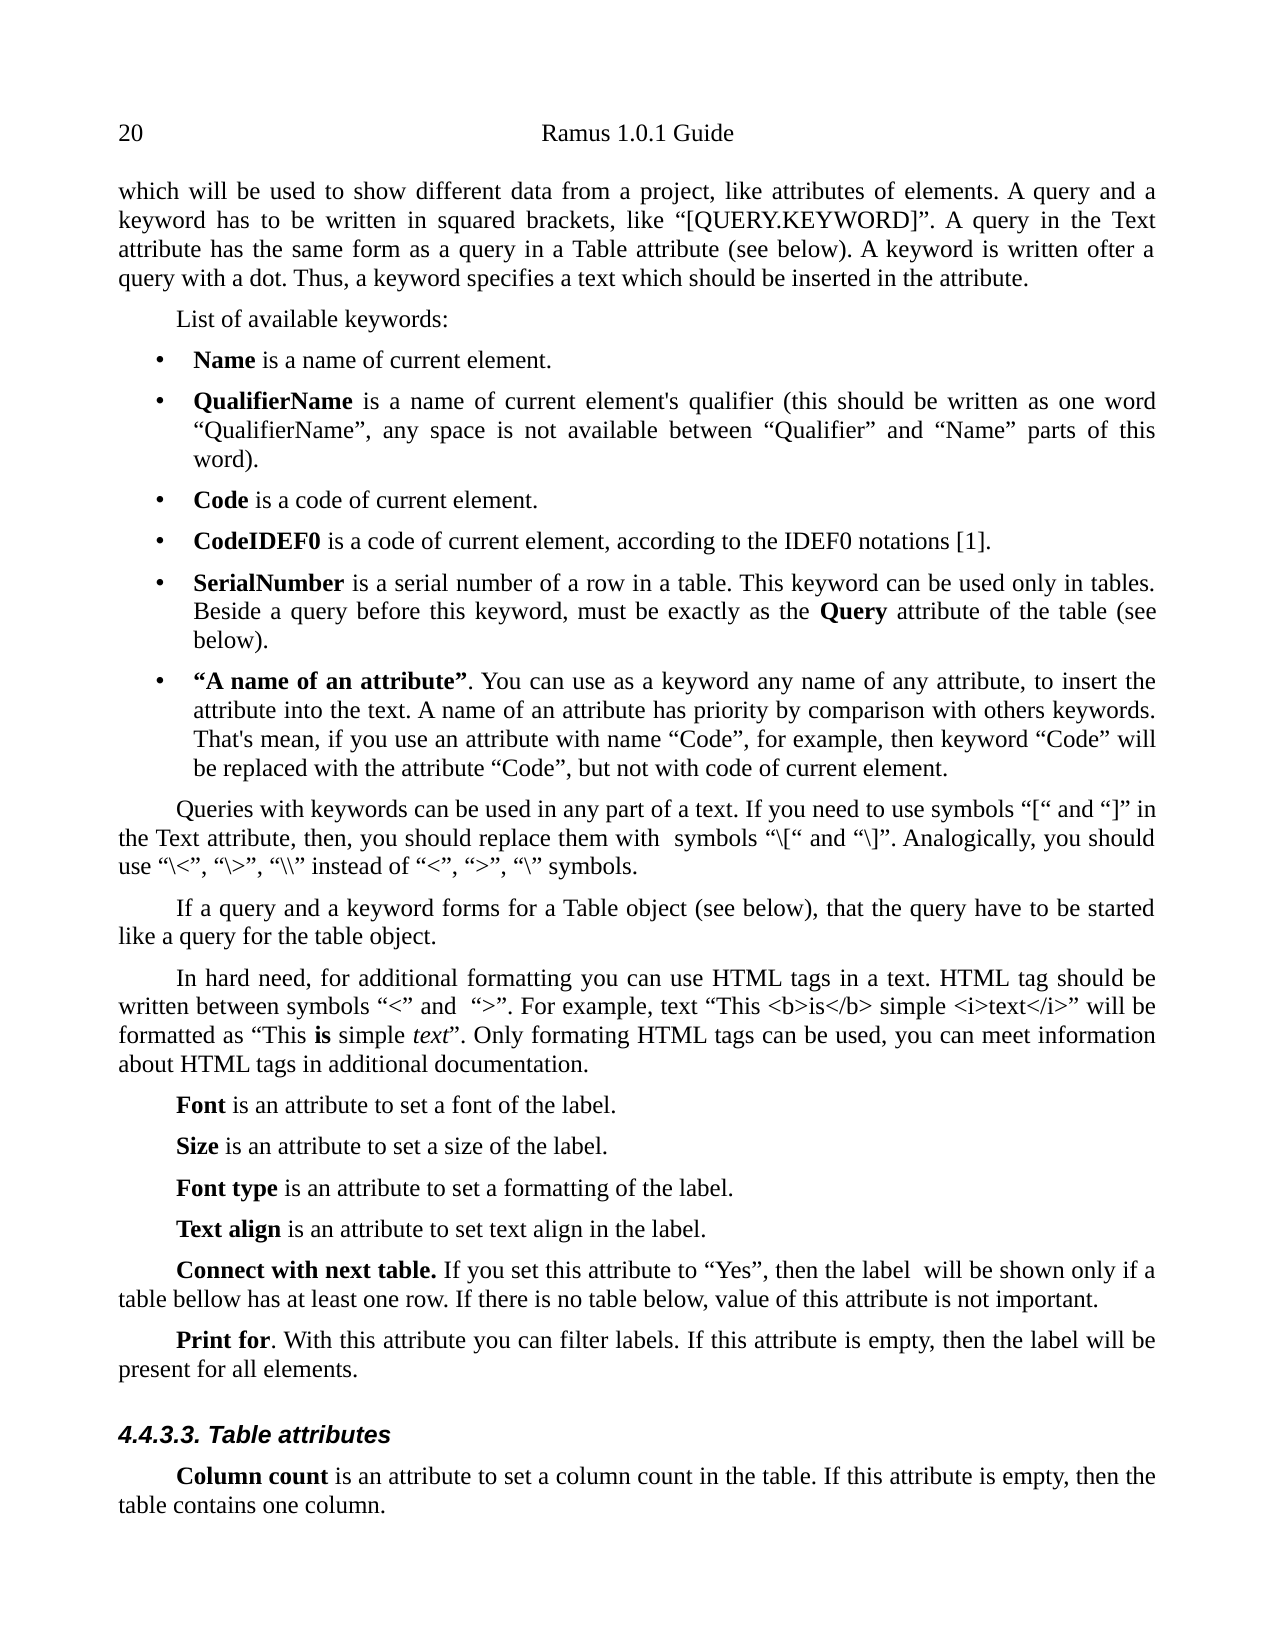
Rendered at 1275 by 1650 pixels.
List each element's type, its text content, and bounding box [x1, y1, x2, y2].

text which will be used to show different data from a project, like attributes of elements. A query and a keyword has to be written in squared brackets, like “[QUERY.KEYWORD]”. A query in the Text attribute has the same form as a query in a Table attribute (see below). A keyword is written ofter a query with a dot. Thus, a keyword specifies a text which should be inserted in the attribute. [118, 176, 1157, 291]
list Name is a name of current element. [156, 345, 1157, 374]
text In hard need, for additional formatting you can use HTML tags in a text. HTML tag should be written between symbols “<” and “>”. For example, text “This <b>is</b> simple <i>text</i>” will be formatted as “This is simple text”. Only formating HTML tags can be used, you can meet information about HTML tags in additional documentation. [118, 963, 1157, 1078]
text Print for. With this attribute you can filter labels. If this attribute is empty, then the label will be present for all elements. [118, 1325, 1157, 1383]
subtitle 4.4.3.3. Table attributes [118, 1420, 1157, 1449]
text Column count is an attribute to set a column count in the table. If this attribute is empty, then the table contains one column. [118, 1461, 1157, 1519]
text Size is an attribute to set a size of the label. [118, 1131, 1157, 1160]
text Font is an attribute to set a font of the label. [118, 1090, 1157, 1119]
text Connect with next table. If you set this attribute to “Yes”, then the label will be shown only if a table bellow has at least one row. If there is no table below, value of this attribute is not important. [118, 1255, 1157, 1313]
list QualifierName is a name of current element's qualifier (this should be written as one word “QualifierName”, any space is not available between “Qualifier” and “Name” parts of this word). [156, 386, 1157, 473]
text Queries with keywords can be used in any part of a text. If you need to use symbols “[“ and “]” in the Text attribute, then, you should replace them with symbols “\[“ and “\]”. Analogically, you should use “\<”, “\>”, “\\” instead of “<”, “>”, “\” symbols. [118, 794, 1157, 880]
list Code is a code of current element. [156, 485, 1157, 514]
text Text align is an attribute to set text align in the label. [118, 1214, 1157, 1243]
list SerialNumber is a serial number of a row in a table. This keyword can be used only in tables. Beside a query before this keyword, must be exactly as the Query attribute of the table (see below). [156, 568, 1157, 654]
text List of available keywords: [118, 304, 1157, 333]
list CodeIDEF0 is a code of current element, according to the IDEF0 notations [1]. [156, 526, 1157, 555]
text If a query and a keyword forms for a Table object (see below), that the query have to be started like a query for the table object. [118, 893, 1157, 950]
text Font type is an attribute to set a formatting of the label. [118, 1173, 1157, 1201]
list “A name of an attribute”. You can use as a keyword any name of any attribute, to insert the attribute into the text. A name of an attribute has priority by comparison with others keywords. That's mean, if you use an attribute with name “Code”, for example, then keyword “Code” will be replaced with the attribute “Code”, but not with code of current element. [156, 666, 1157, 781]
